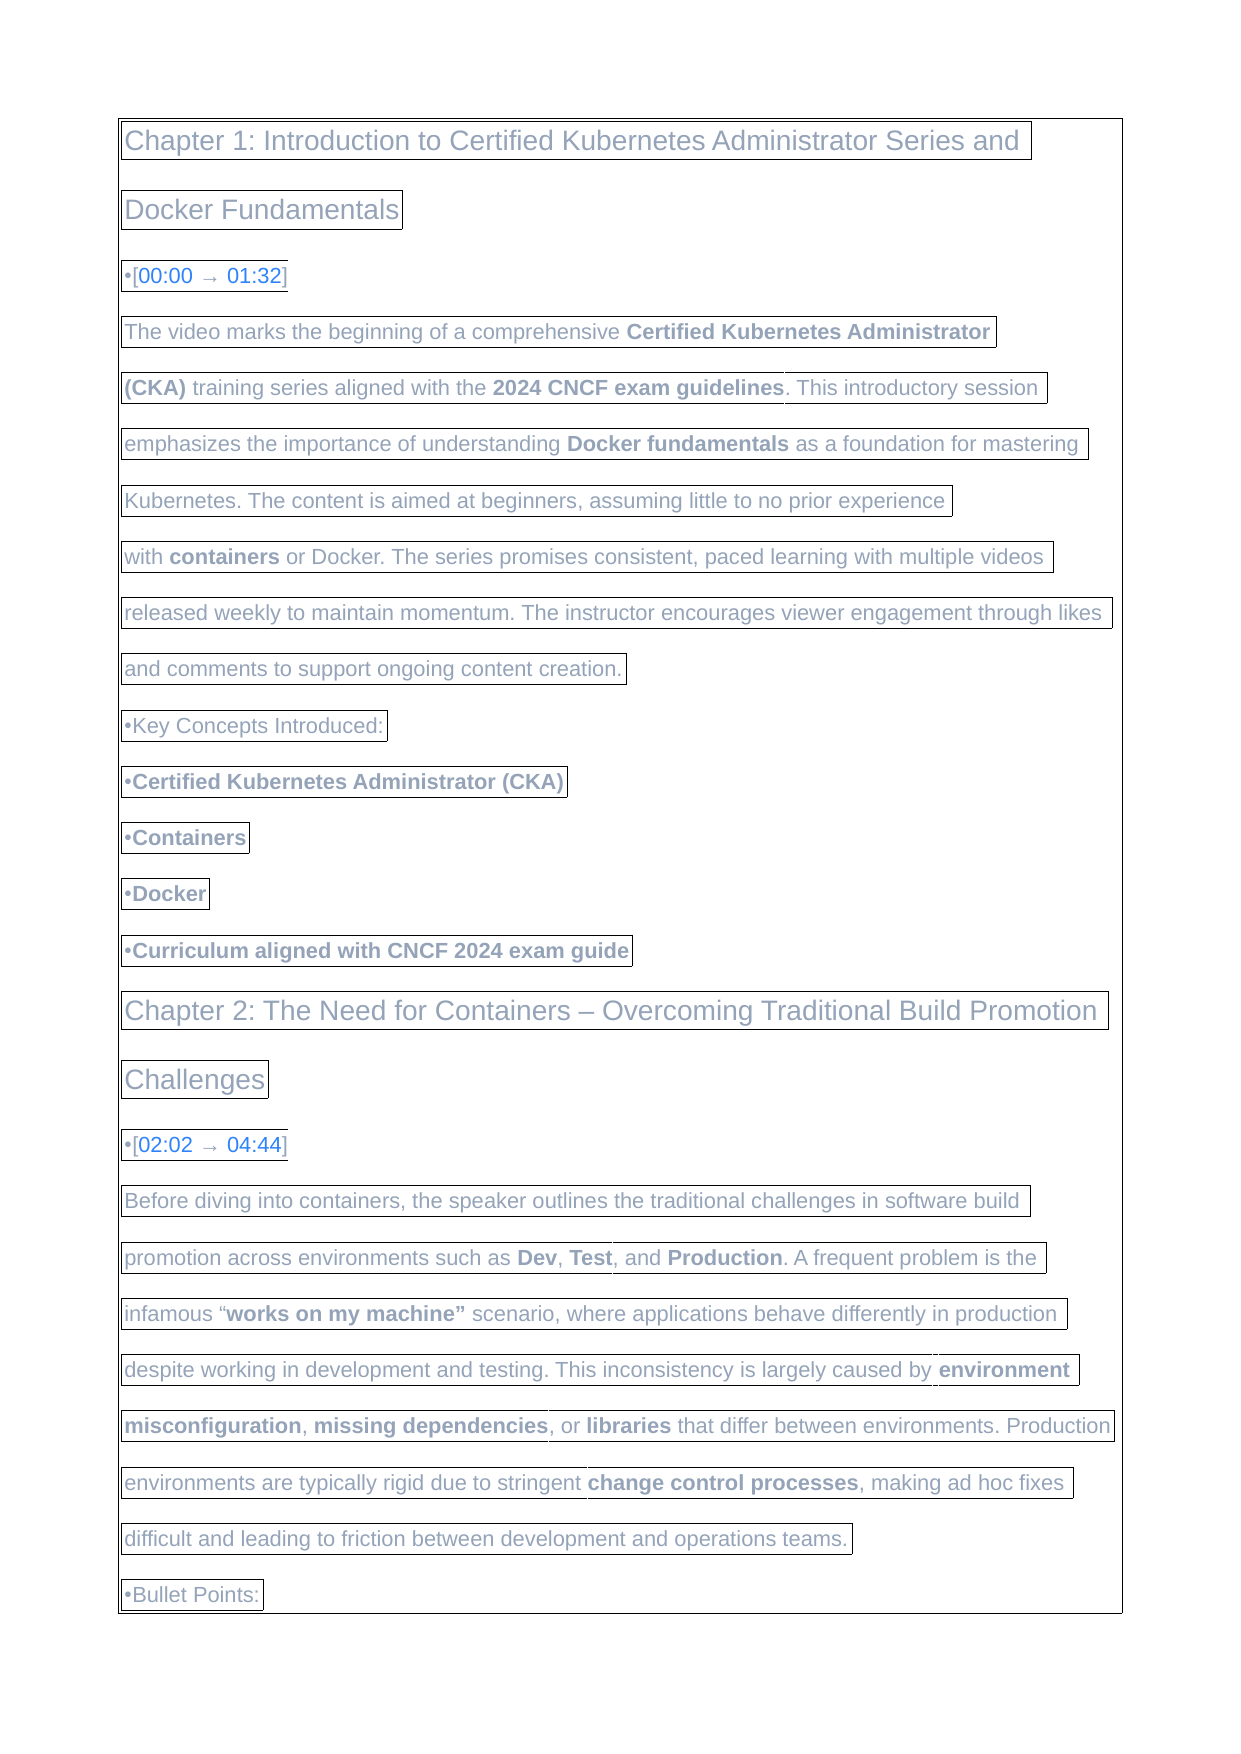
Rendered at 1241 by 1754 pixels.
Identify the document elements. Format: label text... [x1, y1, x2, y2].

list Containers [119, 819, 1122, 853]
list Key Concepts Introduced: [119, 706, 1122, 741]
list [02:02 → 04:44] Before diving into containers, the speaker outlines the traditional challenges in software build promotion across environments such as Dev, Test, and Production. A frequent problem is the infamous “works on my machine” scenario, where applications behave differently in production despite working in development and testing. This inconsistency is largely caused by environment misconfiguration, missing dependencies, or libraries that differ between environments. Production environments are typically rigid due to stringent change control processes, making ad hoc fixes difficult and leading to friction between development and operations teams. [119, 1126, 1122, 1554]
list Docker [119, 875, 1122, 909]
list Curriculum aligned with CNCF 2024 exam guide [119, 931, 1122, 966]
list Certified Kubernetes Administrator (CKA) [119, 763, 1122, 797]
subtitle Chapter 1: Introduction to Certified Kubernetes Administrator Series and Docker Fundamentals [119, 119, 1122, 229]
list [00:00 → 01:32] The video marks the beginning of a comprehensive Certified Kubernetes Administrator (CKA) training series aligned with the 2024 CNCF exam guidelines. This introductory session emphasizes the importance of understanding Docker fundamentals as a foundation for mastering Kubernetes. The content is aimed at beginners, assuming little to no prior experience with containers or Docker. The series promises consistent, paced learning with multiple videos released weekly to maintain momentum. The instructor encourages viewer engagement through likes and comments to support ongoing content creation. [119, 256, 1122, 684]
subtitle Chapter 2: The Need for Containers – Overcoming Traditional Build Promotion Challenges [119, 988, 1122, 1098]
list Bullet Points: [119, 1576, 1122, 1613]
